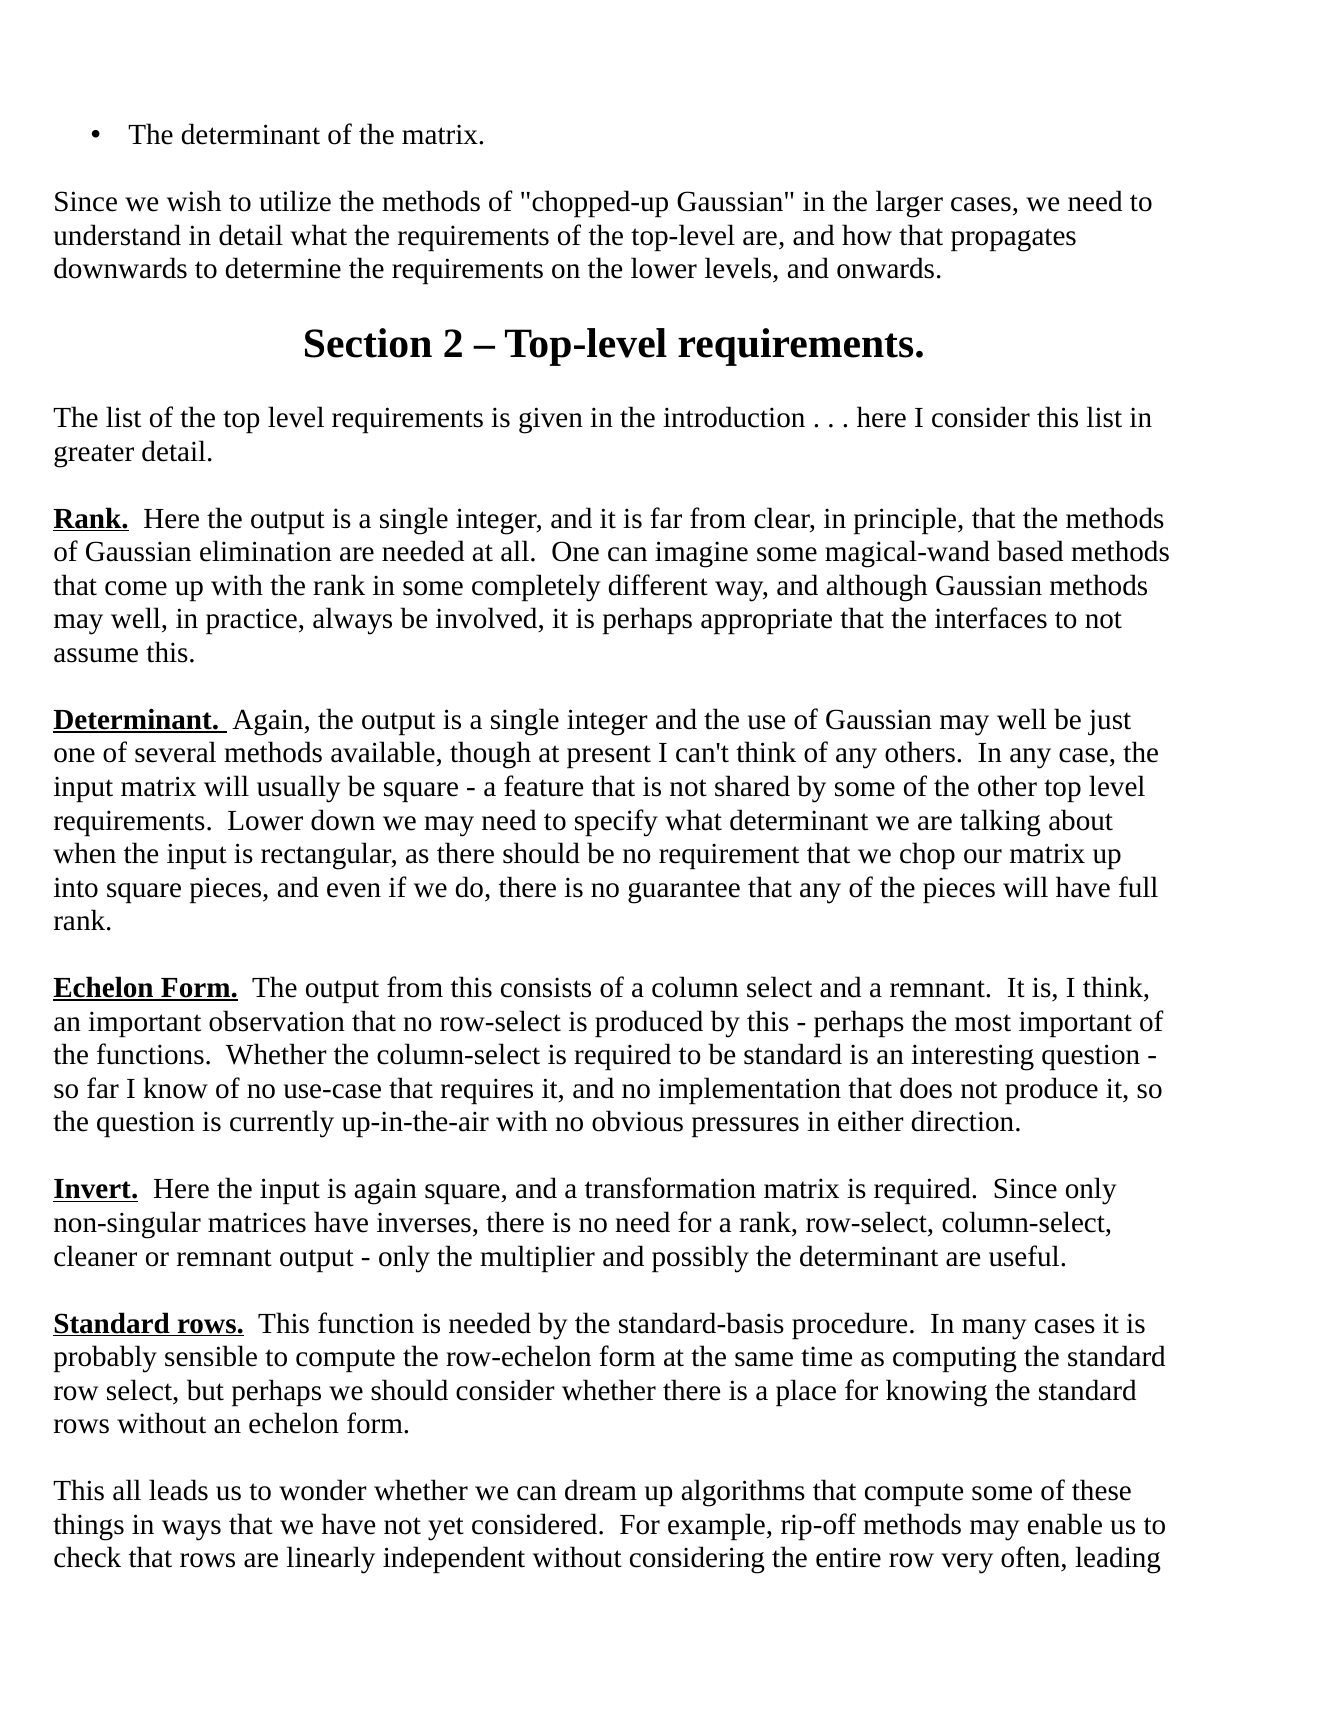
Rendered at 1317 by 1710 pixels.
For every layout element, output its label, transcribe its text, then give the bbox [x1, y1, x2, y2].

text Standard rows. This function is needed by the standard-basis procedure. In many cases it is probably sensible to compute the row-echelon form at the same time as computing the standard row select, but perhaps we should consider whether there is a place for knowing the standard rows without an echelon form. [53, 1306, 1174, 1440]
text This all leads us to wonder whether we can dream up algorithms that compute some of these things in ways that we have not yet considered. For example, rip-off methods may enable us to check that rows are linearly independent without considering the entire row very often, leading [53, 1473, 1174, 1574]
text Invert. Here the input is again square, and a transformation matrix is required. Since only non-singular matrices have inverses, there is no need for a rank, row-select, column-select, cleaner or remnant output - only the multiplier and possibly the determinant are useful. [53, 1172, 1174, 1272]
text Section 2 – Top-level requirements. [53, 319, 1174, 367]
text Determinant. Again, the output is a single integer and the use of Gaussian may well be just one of several methods available, though at present I can't think of any others. In any case, the input matrix will usually be square - a feature that is not shared by some of the other top level requirements. Lower down we may need to specify what determinant we are talking about when the input is rectangular, as there should be no requirement that we chop our matrix up into square pieces, and even if we do, there is no guarantee that any of the pieces will have full rank. [53, 702, 1174, 937]
text Since we wish to utilize the methods of "chopped-up Gaussian" in the larger cases, we need to understand in detail what the requirements of the top-level are, and how that propagates downwards to determine the requirements on the lower levels, and onwards. [53, 184, 1174, 285]
text Rank. Here the output is a single integer, and it is far from clear, in principle, that the methods of Gaussian elimination are needed at all. One can imagine some magical-wand based methods that come up with the rank in some completely different way, and although Gaussian methods may well, in practice, always be involved, it is perhaps appropriate that the interfaces to not assume this. [53, 501, 1174, 668]
text Echelon Form. The output from this consists of a column select and a remnant. It is, I think, an important observation that no row-select is produced by this - perhaps the most important of the functions. Whether the column-select is required to be standard is an interesting question - so far I know of no use-case that requires it, and no implementation that does not produce it, so the question is currently up-in-the-air with no obvious pressures in either direction. [53, 970, 1174, 1138]
text The list of the top level requirements is given in the introduction . . . here I consider this list in greater detail. [53, 400, 1174, 467]
list The determinant of the matrix. [91, 117, 1174, 151]
